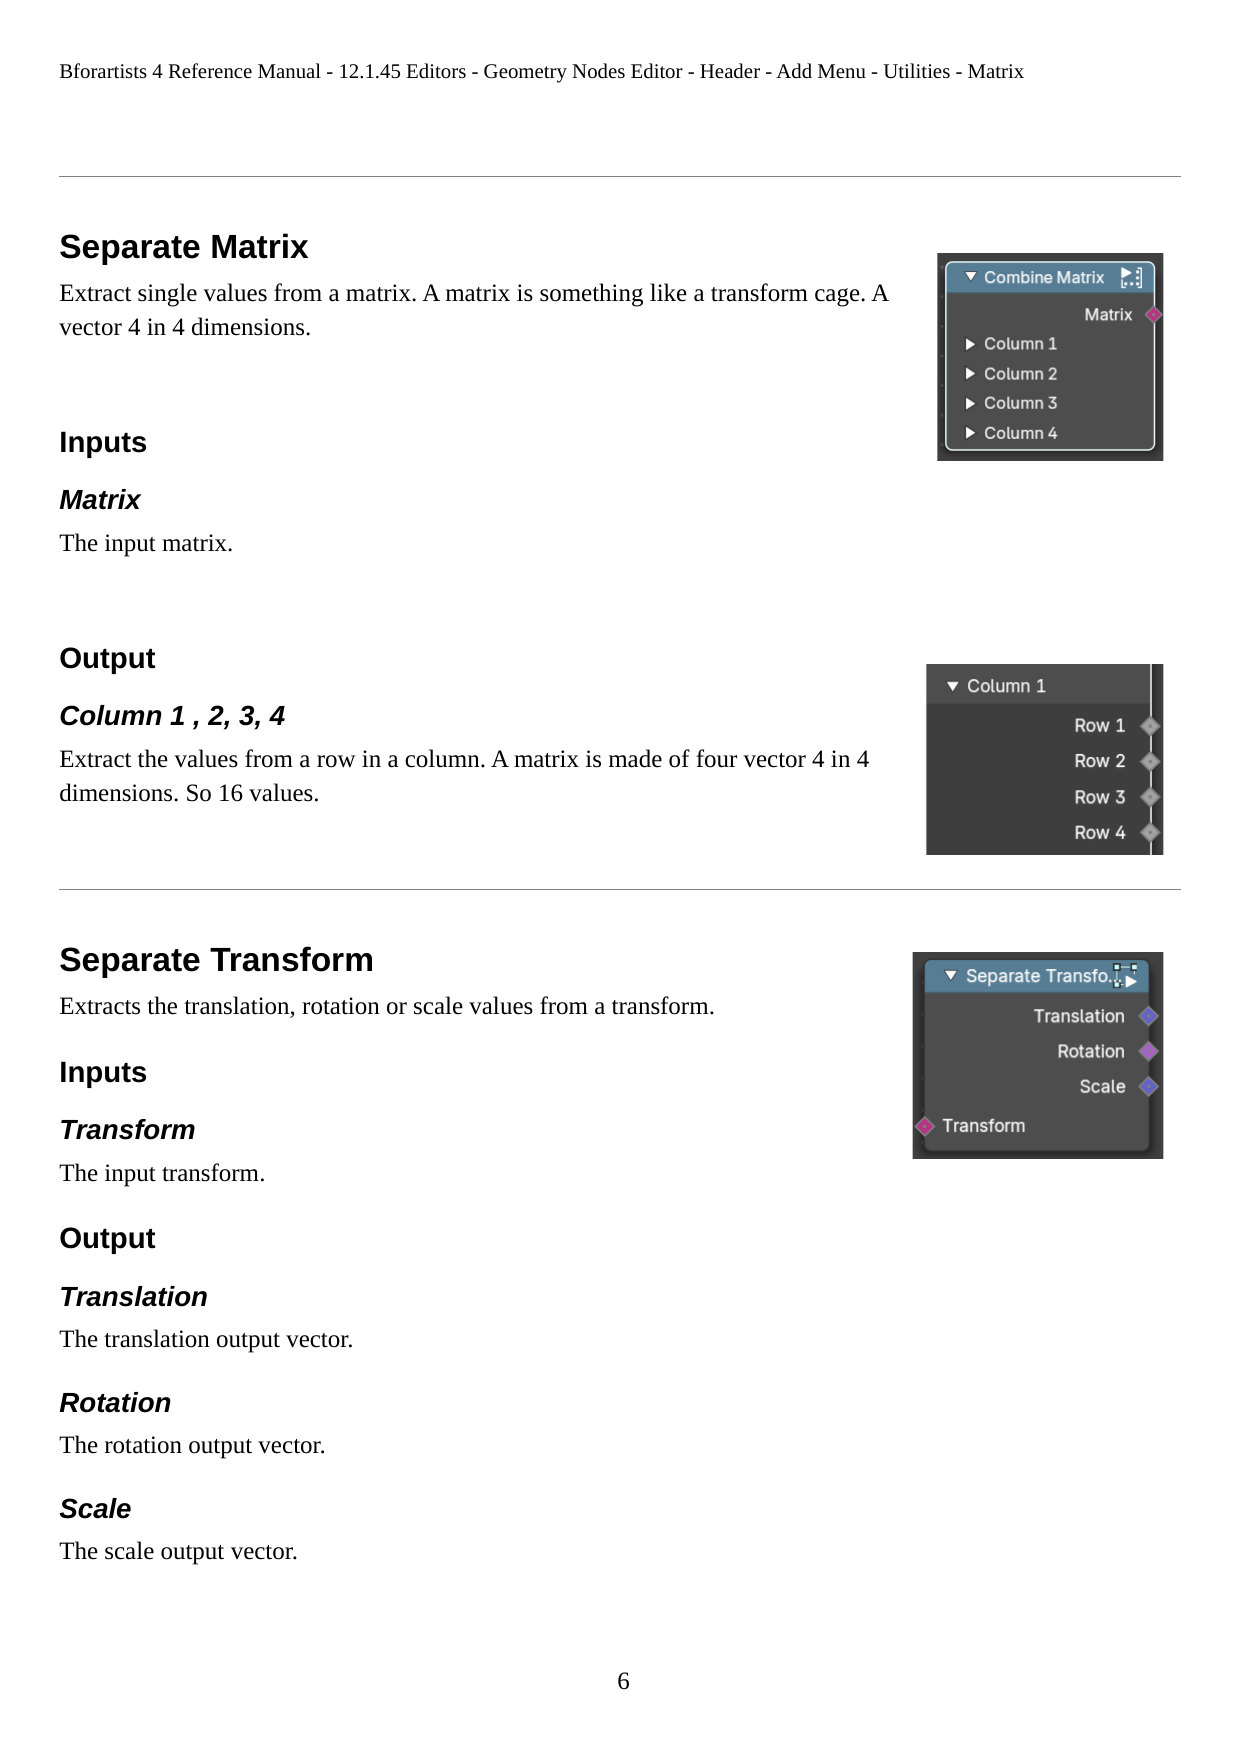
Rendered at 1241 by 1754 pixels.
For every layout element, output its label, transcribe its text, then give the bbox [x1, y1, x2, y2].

text The scale output vector. [59, 1536, 1181, 1565]
text The input matrix. [59, 528, 1181, 557]
text Extract single values from a matrix. A matrix is something like a transform cage. A vector 4 in 4 dimensions. [59, 278, 937, 341]
subtitle [1164, 425, 1181, 459]
text The translation output vector. [59, 1324, 1181, 1353]
text Extract the values from a row in a column. A matrix is made of four vector 4 in 4 dimensions. So 16 values. [59, 744, 925, 807]
text The rotation output vector. [59, 1430, 1181, 1459]
subtitle [1164, 699, 1181, 731]
subtitle [1164, 1113, 1181, 1145]
subtitle Translation [59, 1280, 1181, 1312]
picture [925, 664, 1164, 855]
subtitle Inputs [59, 1054, 912, 1088]
subtitle Output [59, 641, 1181, 674]
subtitle Column 1 , 2, 3, 4 [59, 699, 925, 731]
subtitle Separate Matrix [59, 227, 1181, 265]
subtitle Separate Transform [59, 940, 1181, 978]
subtitle Matrix [59, 484, 1181, 516]
subtitle [1164, 1054, 1181, 1088]
subtitle Rotation [59, 1386, 1181, 1418]
picture [937, 253, 1164, 461]
picture [912, 952, 1164, 1159]
subtitle Inputs [59, 425, 937, 459]
text Extracts the translation, rotation or scale values from a transform. [59, 991, 912, 1020]
subtitle Transform [59, 1113, 912, 1145]
text The input transform. [59, 1158, 1181, 1186]
subtitle Scale [59, 1492, 1181, 1524]
subtitle Output [59, 1221, 1181, 1255]
